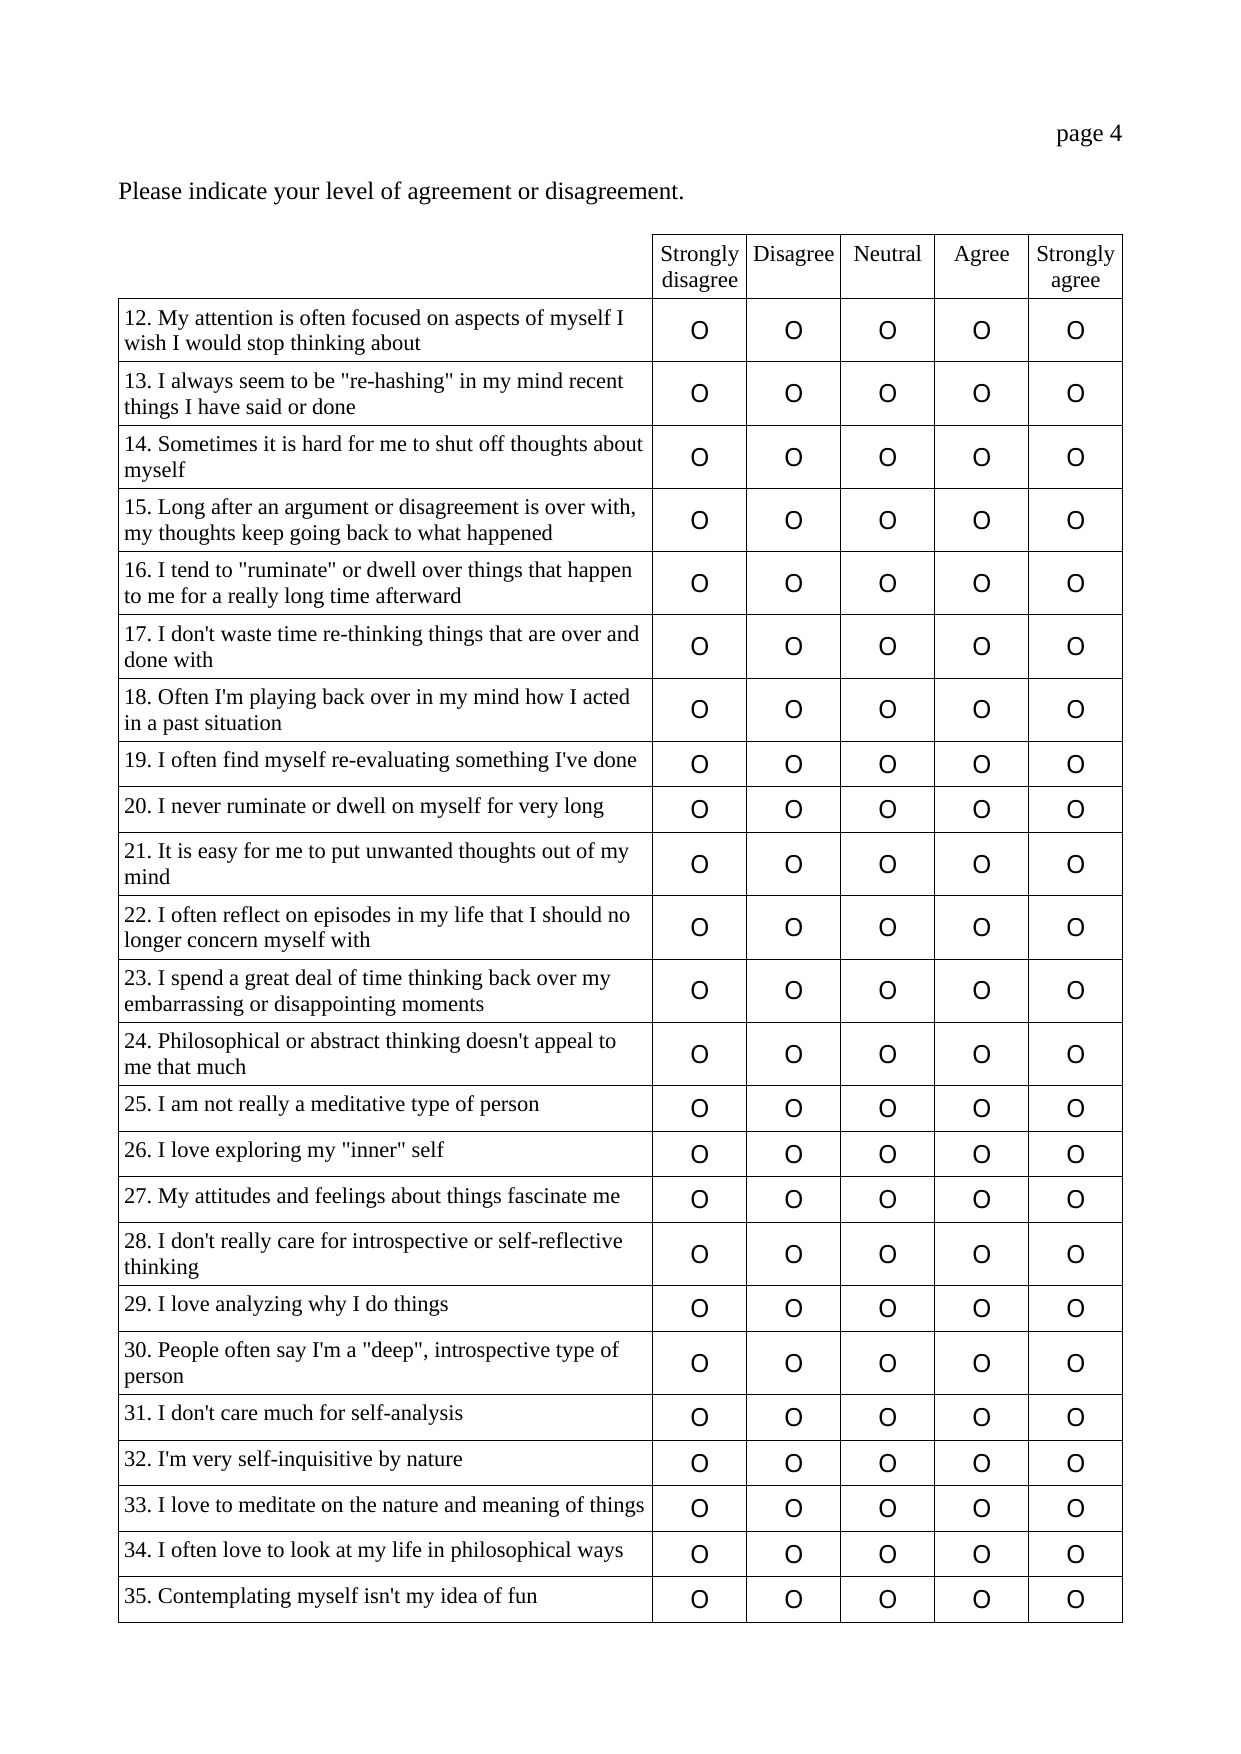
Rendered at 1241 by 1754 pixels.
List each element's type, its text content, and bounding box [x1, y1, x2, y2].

table_cell O [747, 742, 840, 786]
table_cell O [841, 1132, 934, 1176]
table_cell O [841, 787, 934, 832]
table_cell O [653, 1086, 746, 1131]
table_cell 31. I don't care much for self-analysis [119, 1395, 652, 1439]
table_cell O [653, 426, 746, 488]
table_cell O [1029, 1486, 1122, 1531]
table_cell O [1029, 896, 1122, 958]
table_cell O [841, 299, 934, 361]
table_cell O [841, 615, 934, 677]
table_cell O [935, 1332, 1028, 1394]
table_cell O [1029, 1532, 1122, 1576]
table_cell O [747, 787, 840, 832]
table_cell O [653, 1286, 746, 1331]
table_cell O [1029, 1177, 1122, 1222]
table_cell O [841, 833, 934, 895]
table_cell O [1029, 615, 1122, 677]
table_cell O [653, 1441, 746, 1485]
table_cell O [747, 1023, 840, 1085]
table_cell O [935, 787, 1028, 832]
table_cell O [1029, 362, 1122, 424]
table_cell O [1029, 1132, 1122, 1176]
table_cell O [653, 489, 746, 551]
table_cell O [747, 426, 840, 488]
table_cell O [935, 1223, 1028, 1285]
table_cell O [653, 552, 746, 614]
table_cell O [841, 960, 934, 1022]
table_cell O [935, 1441, 1028, 1485]
table_cell O [747, 1532, 840, 1576]
table_cell O [841, 1332, 934, 1394]
table_cell O [653, 1486, 746, 1531]
table_cell O [653, 1577, 746, 1622]
table_cell O [1029, 679, 1122, 741]
table_cell O [841, 1086, 934, 1131]
table_cell O [841, 552, 934, 614]
table_cell 13. I always seem to be "re-hashing" in my mind recent things I have said or done [119, 362, 652, 424]
table_cell O [653, 1332, 746, 1394]
table_cell 12. My attention is often focused on aspects of myself I wish I would stop thinking about [119, 299, 652, 361]
table_cell O [935, 1132, 1028, 1176]
table_header Strongly disagree [653, 235, 746, 298]
table_cell 22. I often reflect on episodes in my life that I should no longer concern myself with [119, 896, 652, 958]
table_cell O [1029, 833, 1122, 895]
table_cell O [747, 1086, 840, 1131]
table_cell O [653, 1023, 746, 1085]
table_cell 16. I tend to "ruminate" or dwell over things that happen to me for a really long time afterward [119, 552, 652, 614]
table_cell O [841, 1286, 934, 1331]
table_cell O [747, 552, 840, 614]
table_cell 24. Philosophical or abstract thinking doesn't appeal to me that much [119, 1023, 652, 1085]
table_cell O [653, 787, 746, 832]
table_cell O [935, 960, 1028, 1022]
table_cell 17. I don't waste time re-thinking things that are over and done with [119, 615, 652, 677]
table_cell O [1029, 552, 1122, 614]
table_cell O [935, 742, 1028, 786]
table_cell O [747, 896, 840, 958]
table_cell O [935, 1577, 1028, 1622]
table_cell O [841, 1577, 934, 1622]
table_cell 23. I spend a great deal of time thinking back over my embarrassing or disappointing moments [119, 960, 652, 1022]
table_header Strongly agree [1029, 235, 1122, 298]
table_cell O [1029, 299, 1122, 361]
table_cell O [1029, 1441, 1122, 1485]
table_cell O [747, 489, 840, 551]
table_cell 34. I often love to look at my life in philosophical ways [119, 1532, 652, 1576]
table_cell O [935, 615, 1028, 677]
table_cell O [747, 1286, 840, 1331]
table_cell O [841, 489, 934, 551]
table_cell O [653, 1395, 746, 1439]
table_cell O [653, 679, 746, 741]
table_cell O [841, 1223, 934, 1285]
table_cell O [747, 1223, 840, 1285]
table_cell O [1029, 489, 1122, 551]
table_cell O [1029, 1023, 1122, 1085]
table_cell 25. I am not really a meditative type of person [119, 1086, 652, 1131]
table_cell O [935, 679, 1028, 741]
table_cell O [935, 362, 1028, 424]
table_cell O [935, 1486, 1028, 1531]
table_cell O [747, 1132, 840, 1176]
table_cell O [935, 1023, 1028, 1085]
table_cell O [935, 299, 1028, 361]
table_cell 14. Sometimes it is hard for me to shut off thoughts about myself [119, 426, 652, 488]
table_cell O [841, 1532, 934, 1576]
table_cell O [747, 833, 840, 895]
table_cell O [1029, 1395, 1122, 1439]
table_cell O [653, 896, 746, 958]
table_cell O [653, 833, 746, 895]
table_cell O [841, 362, 934, 424]
table_cell O [747, 960, 840, 1022]
table_cell 21. It is easy for me to put unwanted thoughts out of my mind [119, 833, 652, 895]
table_cell O [747, 615, 840, 677]
table_cell 29. I love analyzing why I do things [119, 1286, 652, 1331]
table_cell O [841, 896, 934, 958]
table_cell O [747, 679, 840, 741]
table_header Disagree [747, 235, 840, 298]
table_cell O [935, 1395, 1028, 1439]
table_cell 26. I love exploring my "inner" self [119, 1132, 652, 1176]
table_cell O [653, 742, 746, 786]
table_cell 32. I'm very self-inquisitive by nature [119, 1441, 652, 1485]
table_header [118, 234, 652, 298]
table_cell 20. I never ruminate or dwell on myself for very long [119, 787, 652, 832]
table_cell 30. People often say I'm a "deep", introspective type of person [119, 1332, 652, 1394]
table_cell O [1029, 1086, 1122, 1131]
table_cell 33. I love to meditate on the nature and meaning of things [119, 1486, 652, 1531]
table_cell O [747, 1577, 840, 1622]
table_cell O [653, 1132, 746, 1176]
table_cell 27. My attitudes and feelings about things fascinate me [119, 1177, 652, 1222]
table_cell O [1029, 1332, 1122, 1394]
table_cell O [1029, 742, 1122, 786]
table_cell O [841, 1023, 934, 1085]
text Please indicate your level of agreement or disagreement. [118, 176, 1122, 205]
table_cell O [935, 896, 1028, 958]
table_cell 15. Long after an argument or disagreement is over with, my thoughts keep going back to what happened [119, 489, 652, 551]
table_cell O [841, 1177, 934, 1222]
table_cell O [935, 489, 1028, 551]
table_cell O [935, 1286, 1028, 1331]
table_cell O [841, 426, 934, 488]
table_cell O [653, 362, 746, 424]
table_cell O [747, 299, 840, 361]
table_cell O [653, 1532, 746, 1576]
table_cell O [935, 833, 1028, 895]
table_cell 19. I often find myself re-evaluating something I've done [119, 742, 652, 786]
table_cell O [653, 1223, 746, 1285]
table_header Agree [935, 235, 1028, 298]
table_cell O [747, 1486, 840, 1531]
table_cell O [747, 1177, 840, 1222]
table_header Neutral [841, 235, 934, 298]
table_cell O [935, 1086, 1028, 1131]
table_cell O [1029, 1223, 1122, 1285]
table_cell O [653, 615, 746, 677]
table_cell O [1029, 1286, 1122, 1331]
table_cell 28. I don't really care for introspective or self-reflective thinking [119, 1223, 652, 1285]
table_cell 18. Often I'm playing back over in my mind how I acted in a past situation [119, 679, 652, 741]
table_cell O [1029, 1577, 1122, 1622]
table_cell O [747, 1441, 840, 1485]
table_cell O [935, 552, 1028, 614]
table_cell O [747, 362, 840, 424]
table_cell O [841, 1395, 934, 1439]
table_cell O [841, 1486, 934, 1531]
table_cell O [747, 1332, 840, 1394]
table_cell O [935, 1177, 1028, 1222]
table_cell O [653, 299, 746, 361]
table_cell O [935, 1532, 1028, 1576]
table_cell O [841, 1441, 934, 1485]
table_cell O [1029, 426, 1122, 488]
table_cell 35. Contemplating myself isn't my idea of fun [119, 1577, 652, 1622]
table_cell O [1029, 960, 1122, 1022]
table_cell O [653, 960, 746, 1022]
table_cell O [841, 742, 934, 786]
table_cell O [653, 1177, 746, 1222]
table_cell O [841, 679, 934, 741]
table_cell O [747, 1395, 840, 1439]
table_cell O [935, 426, 1028, 488]
table_cell O [1029, 787, 1122, 832]
